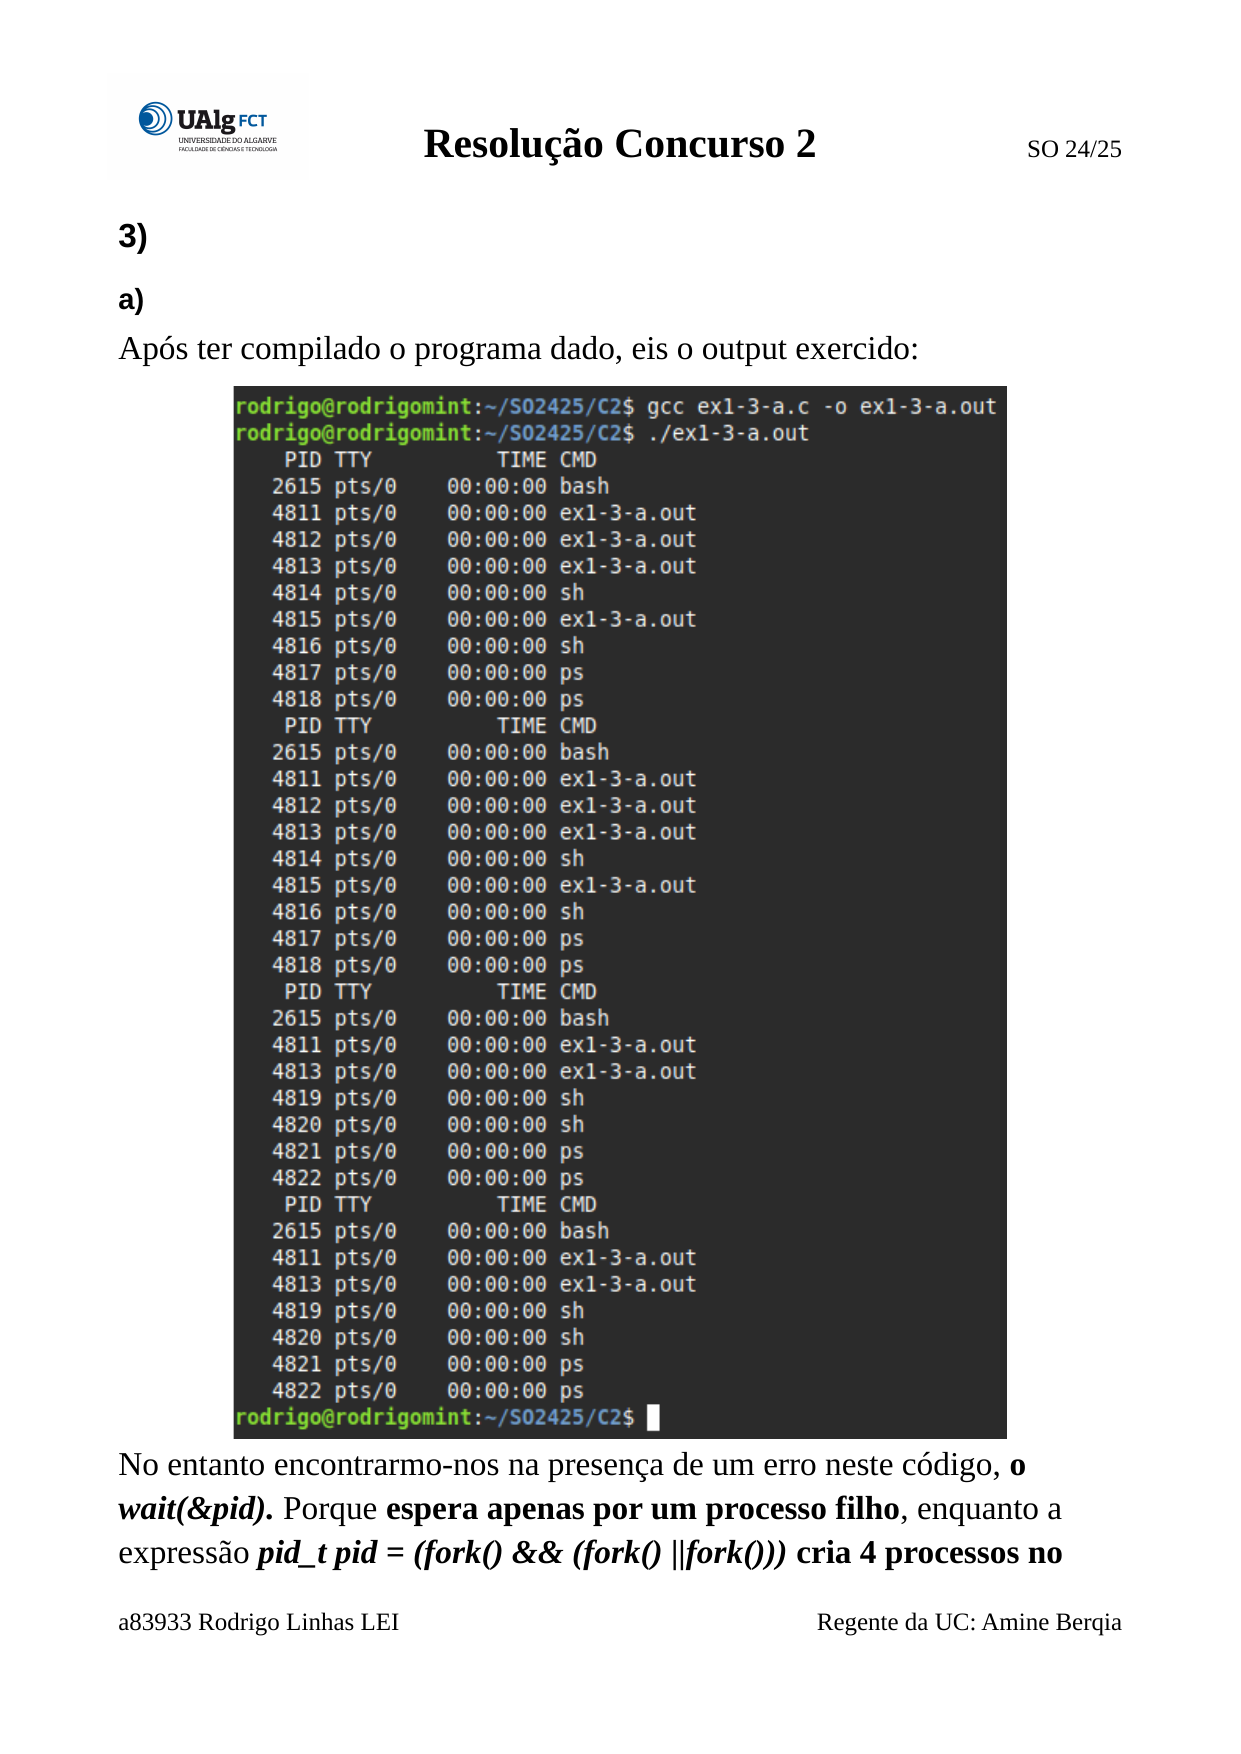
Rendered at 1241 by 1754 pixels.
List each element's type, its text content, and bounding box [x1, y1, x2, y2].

picture [106, 73, 310, 180]
subtitle a) [118, 282, 1122, 315]
picture [233, 386, 1007, 1439]
text No entanto encontrarmo-nos na presença de um erro neste código, o wait(&pid). Porque espera apenas por um processo filho, enquanto a expressão pid_t pid = (fork() && (fork() ||fork())) cria 4 processos no [118, 387, 1122, 1570]
text Após ter compilado o programa dado, eis o output exercido: [118, 328, 1122, 366]
subtitle 3) [118, 216, 1122, 255]
